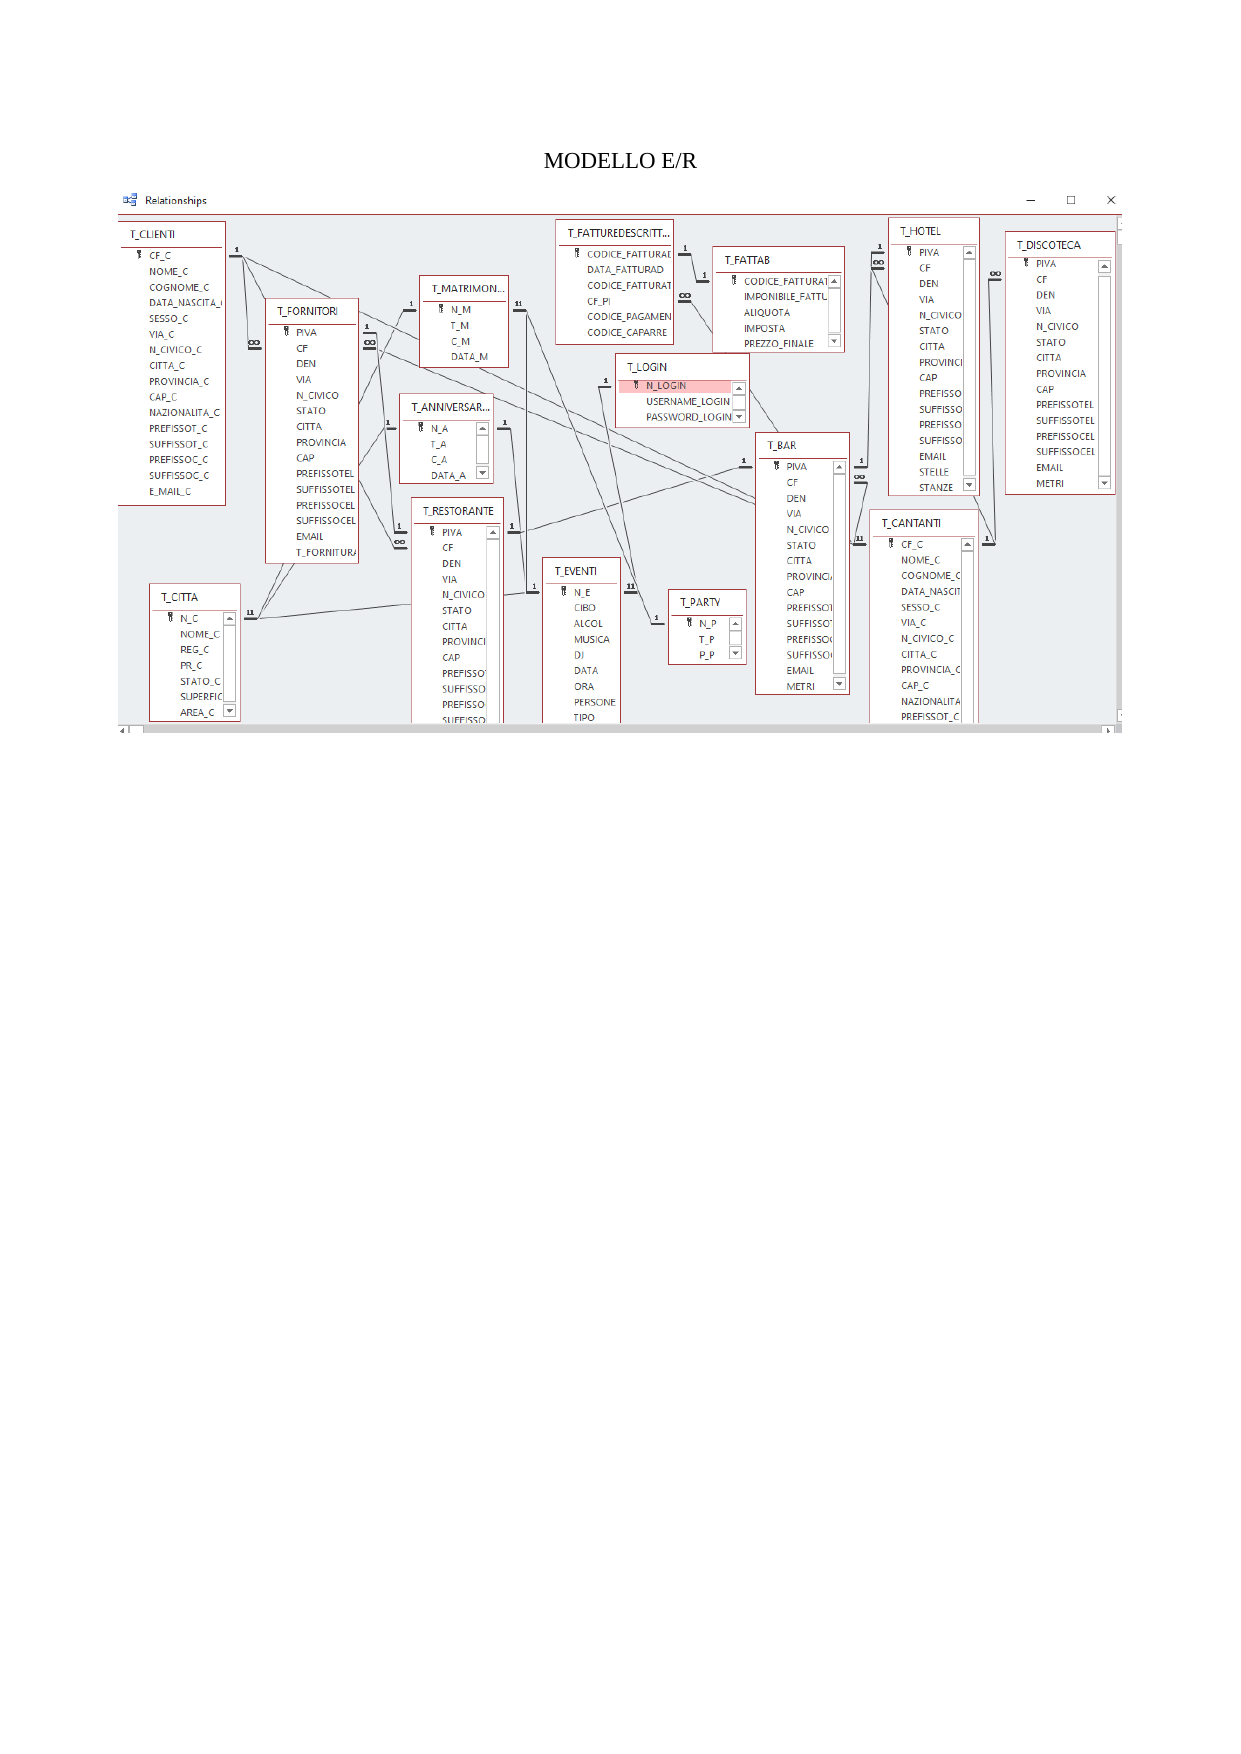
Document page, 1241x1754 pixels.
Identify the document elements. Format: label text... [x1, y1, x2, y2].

text MODELLO E/R [118, 148, 1122, 174]
